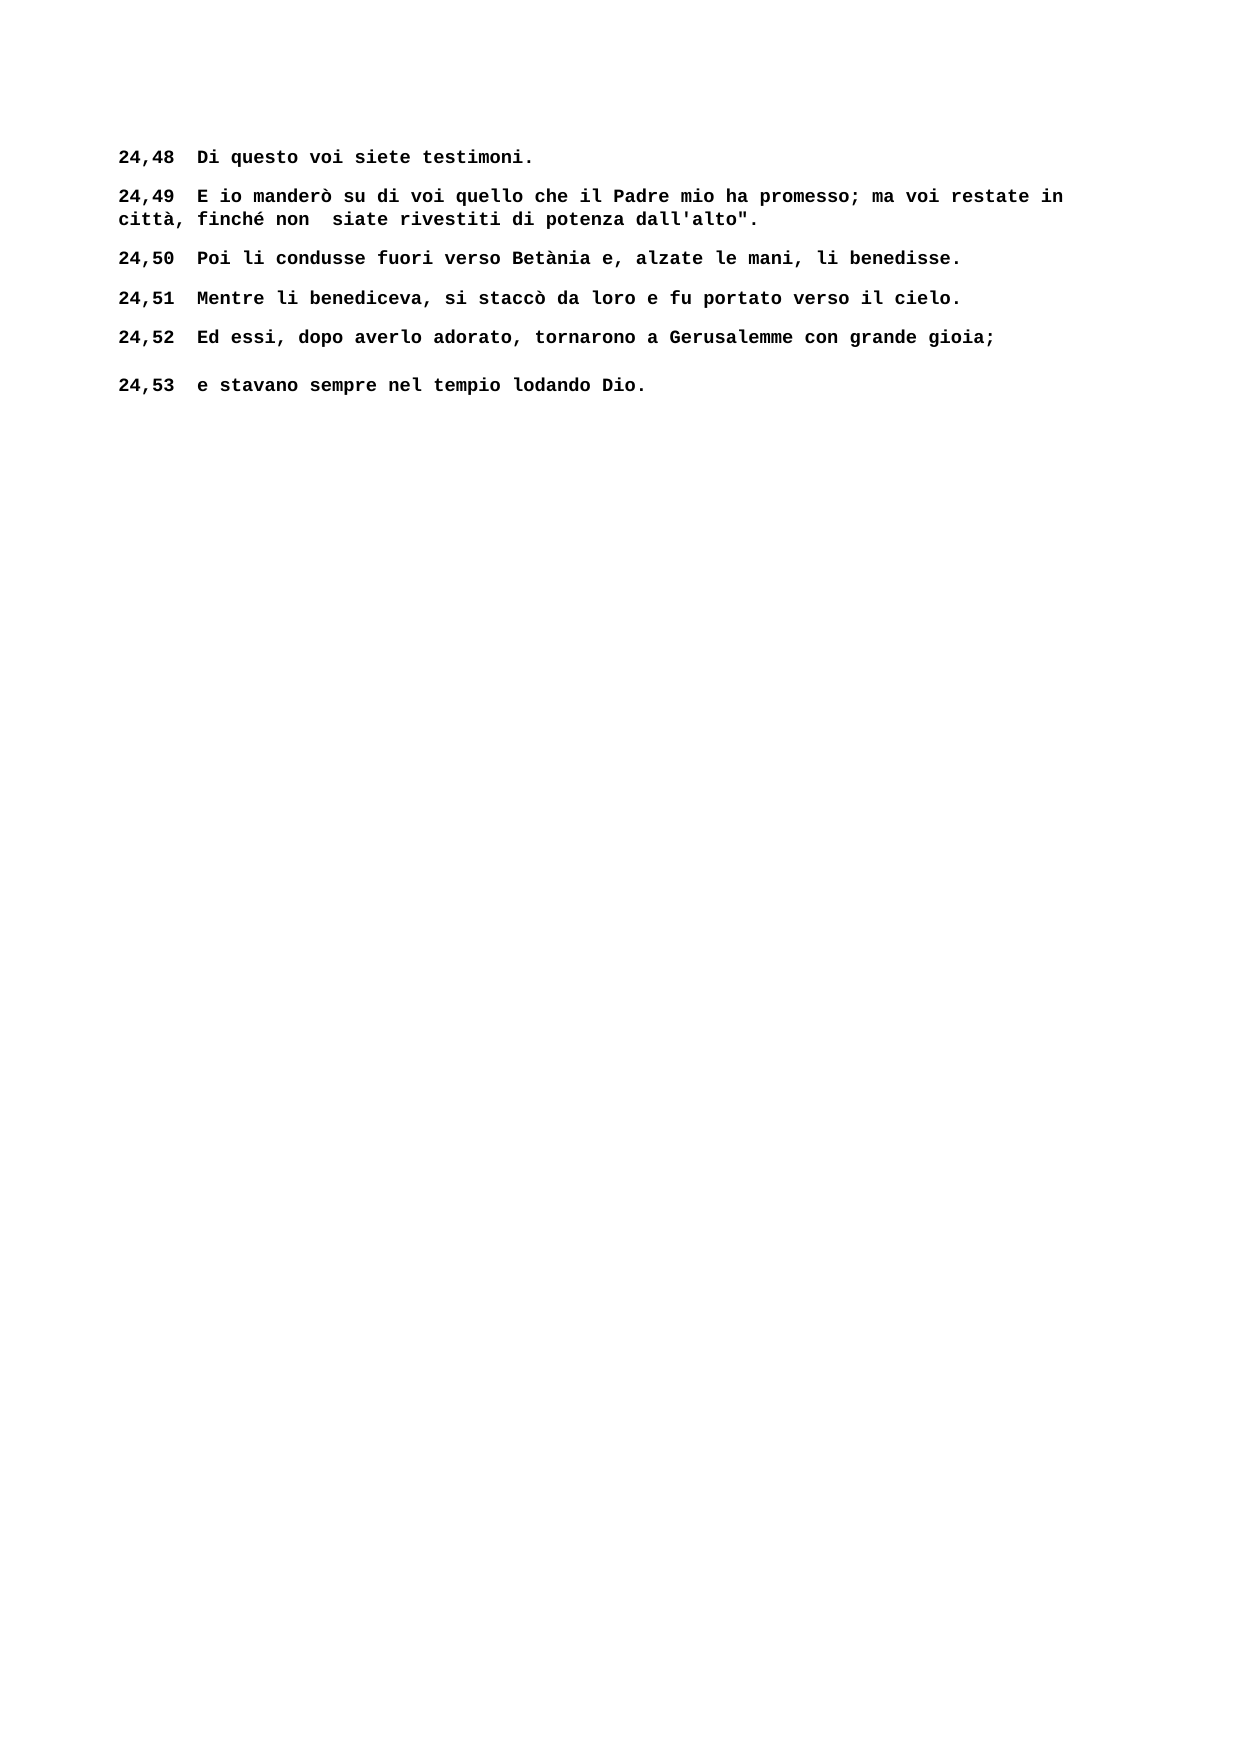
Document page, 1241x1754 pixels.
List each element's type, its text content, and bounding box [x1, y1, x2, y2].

text 24,53 e stavano sempre nel tempio lodando Dio. [118, 367, 1122, 398]
text 24,51 Mentre li benediceva, si staccò da loro e fu portato verso il cielo. [118, 288, 1122, 310]
text 24,52 Ed essi, dopo averlo adorato, tornarono a Gerusalemme con grande gioia; [118, 328, 1122, 349]
text 24,50 Poi li condusse fuori verso Betània e, alzate le mani, li benedisse. [118, 249, 1122, 270]
text 24,48 Di questo voi siete testimoni. [118, 148, 1122, 169]
text 24,49 E io manderò su di voi quello che il Padre mio ha promesso; ma voi restate in città, finché non siate rivestiti di potenza dall'alto". [118, 187, 1122, 231]
